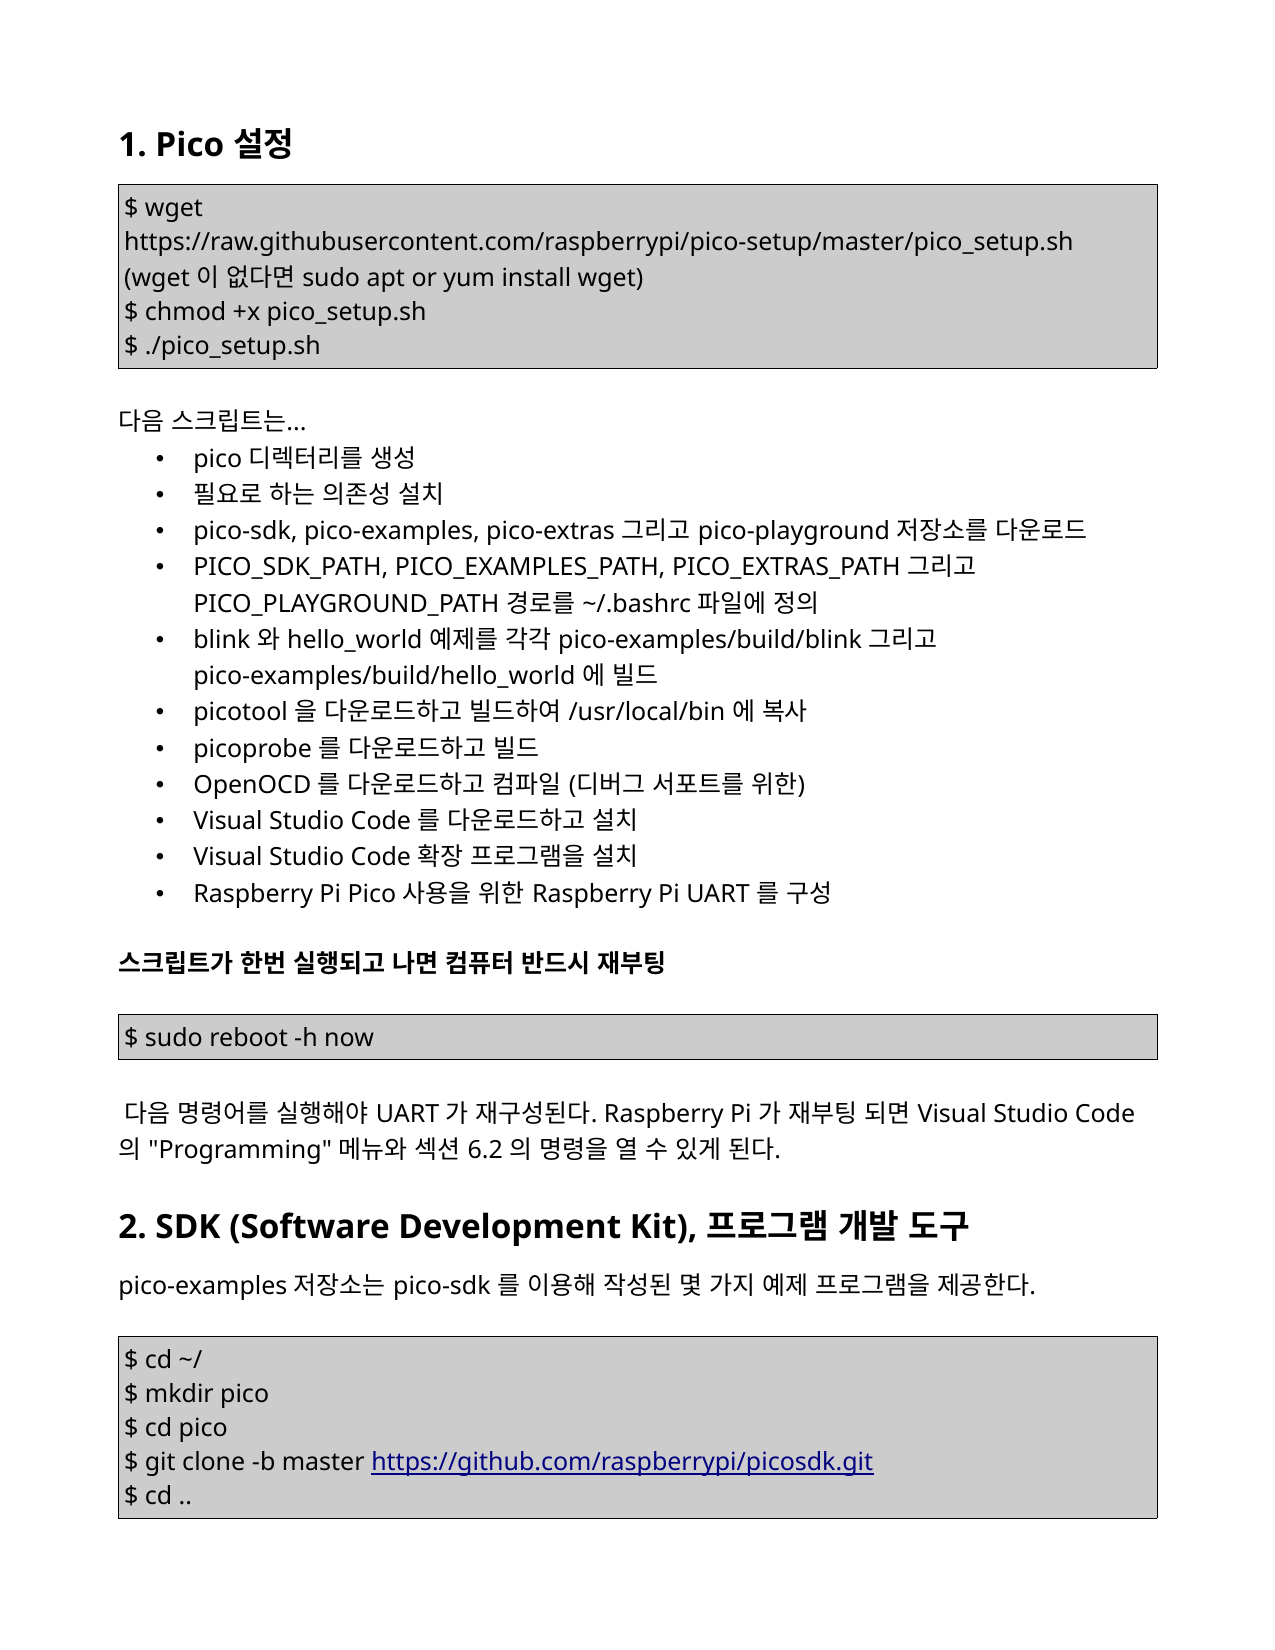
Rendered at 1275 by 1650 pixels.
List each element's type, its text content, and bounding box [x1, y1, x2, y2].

list Visual Studio Code 확장 프로그램을 설치 [156, 837, 1157, 873]
list 필요로 하는 의존성 설치 [156, 474, 1157, 511]
table_header $ cd ~/ $ mkdir pico $ cd pico $ git clone -b master https://github.com/raspberrypi/picosdk.git $ cd .. [119, 1337, 1157, 1518]
text pico-examples 저장소는 pico-sdk 를 이용해 작성된 몇 가지 예제 프로그램을 제공한다. [118, 1266, 1157, 1302]
text 2. SDK (Software Development Kit), 프로그램 개발 도구 [118, 1200, 1157, 1248]
list blink 와 hello_world 예제를 각각 pico-examples/build/blink 그리고 pico-examples/build/hello_world 에 빌드 [156, 619, 1157, 692]
list pico 디렉터리를 생성 [156, 438, 1157, 474]
table_header $ wget https://raw.githubusercontent.com/raspberrypi/pico-setup/master/pico_setup.sh (wget 이 없다면 sudo apt or yum install wget) $ chmod +x pico_setup.sh $ ./pico_setup.sh [119, 185, 1157, 368]
list pico-sdk, pico-examples, pico-extras 그리고 pico-playground 저장소를 다운로드 [156, 511, 1157, 547]
list PICO_SDK_PATH, PICO_EXAMPLES_PATH, PICO_EXTRAS_PATH 그리고 PICO_PLAYGROUND_PATH 경로를 ~/.bashrc 파일에 정의 [156, 547, 1157, 619]
list picoprobe 를 다운로드하고 빌드 [156, 728, 1157, 764]
table_header $ sudo reboot -h now [119, 1015, 1157, 1059]
list picotool 을 다운로드하고 빌드하여 /usr/local/bin 에 복사 [156, 692, 1157, 728]
list Visual Studio Code 를 다운로드하고 설치 [156, 801, 1157, 837]
list OpenOCD 를 다운로드하고 컴파일 (디버그 서포트를 위한) [156, 764, 1157, 801]
list Raspberry Pi Pico 사용을 위한 Raspberry Pi UART 를 구성 [156, 873, 1157, 909]
text 다음 명령어를 실행해야 UART 가 재구성된다. Raspberry Pi 가 재부팅 되면 Visual Studio Code 의 "Programming" 메뉴와 섹션 6.2 의 명령을 열 수 있게 된다. [118, 1093, 1157, 1166]
text 1. Pico 설정 [118, 118, 1157, 167]
text 스크립트가 한번 실행되고 나면 컴퓨터 반드시 재부팅 [118, 943, 1157, 980]
text 다음 스크립트는... [118, 402, 1157, 438]
